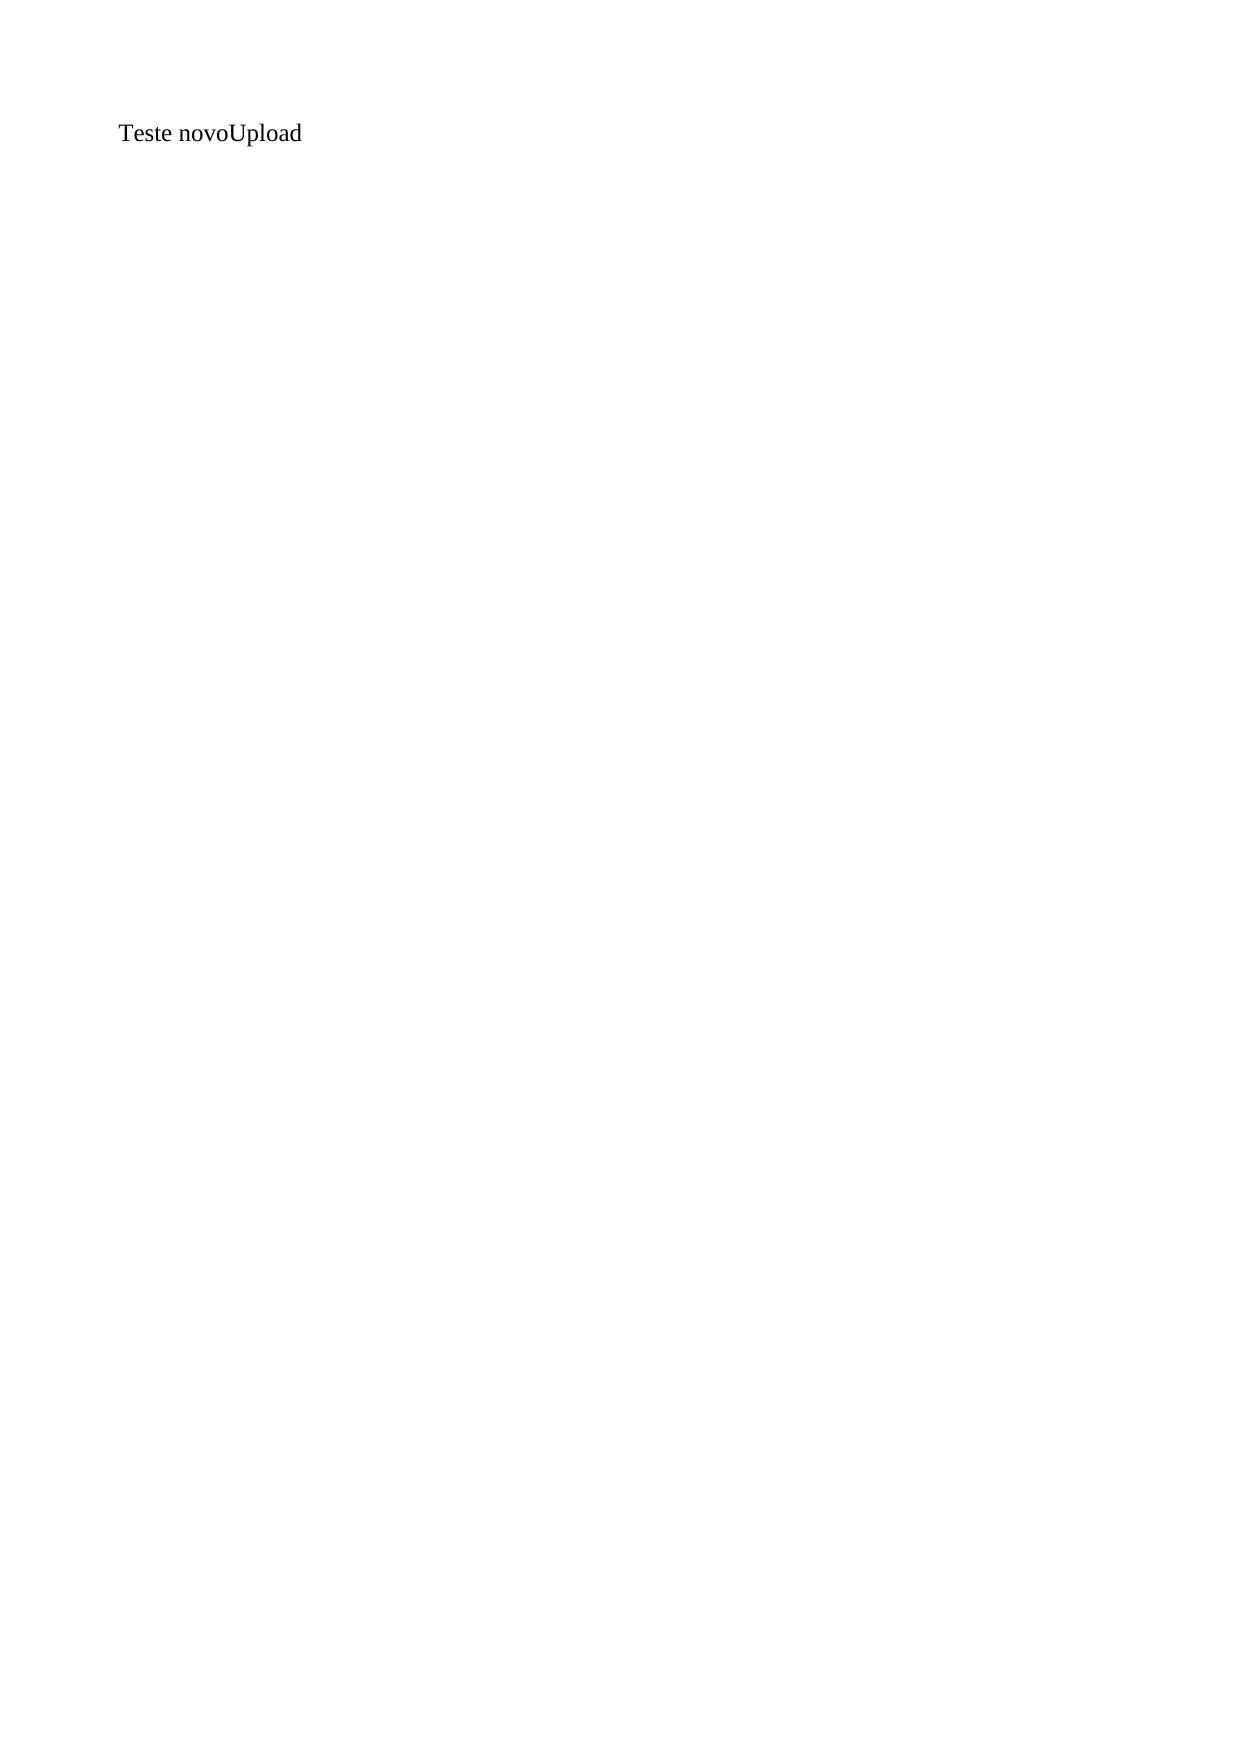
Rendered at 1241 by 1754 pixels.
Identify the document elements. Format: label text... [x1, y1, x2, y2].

text Teste novoUpload [118, 118, 1122, 147]
